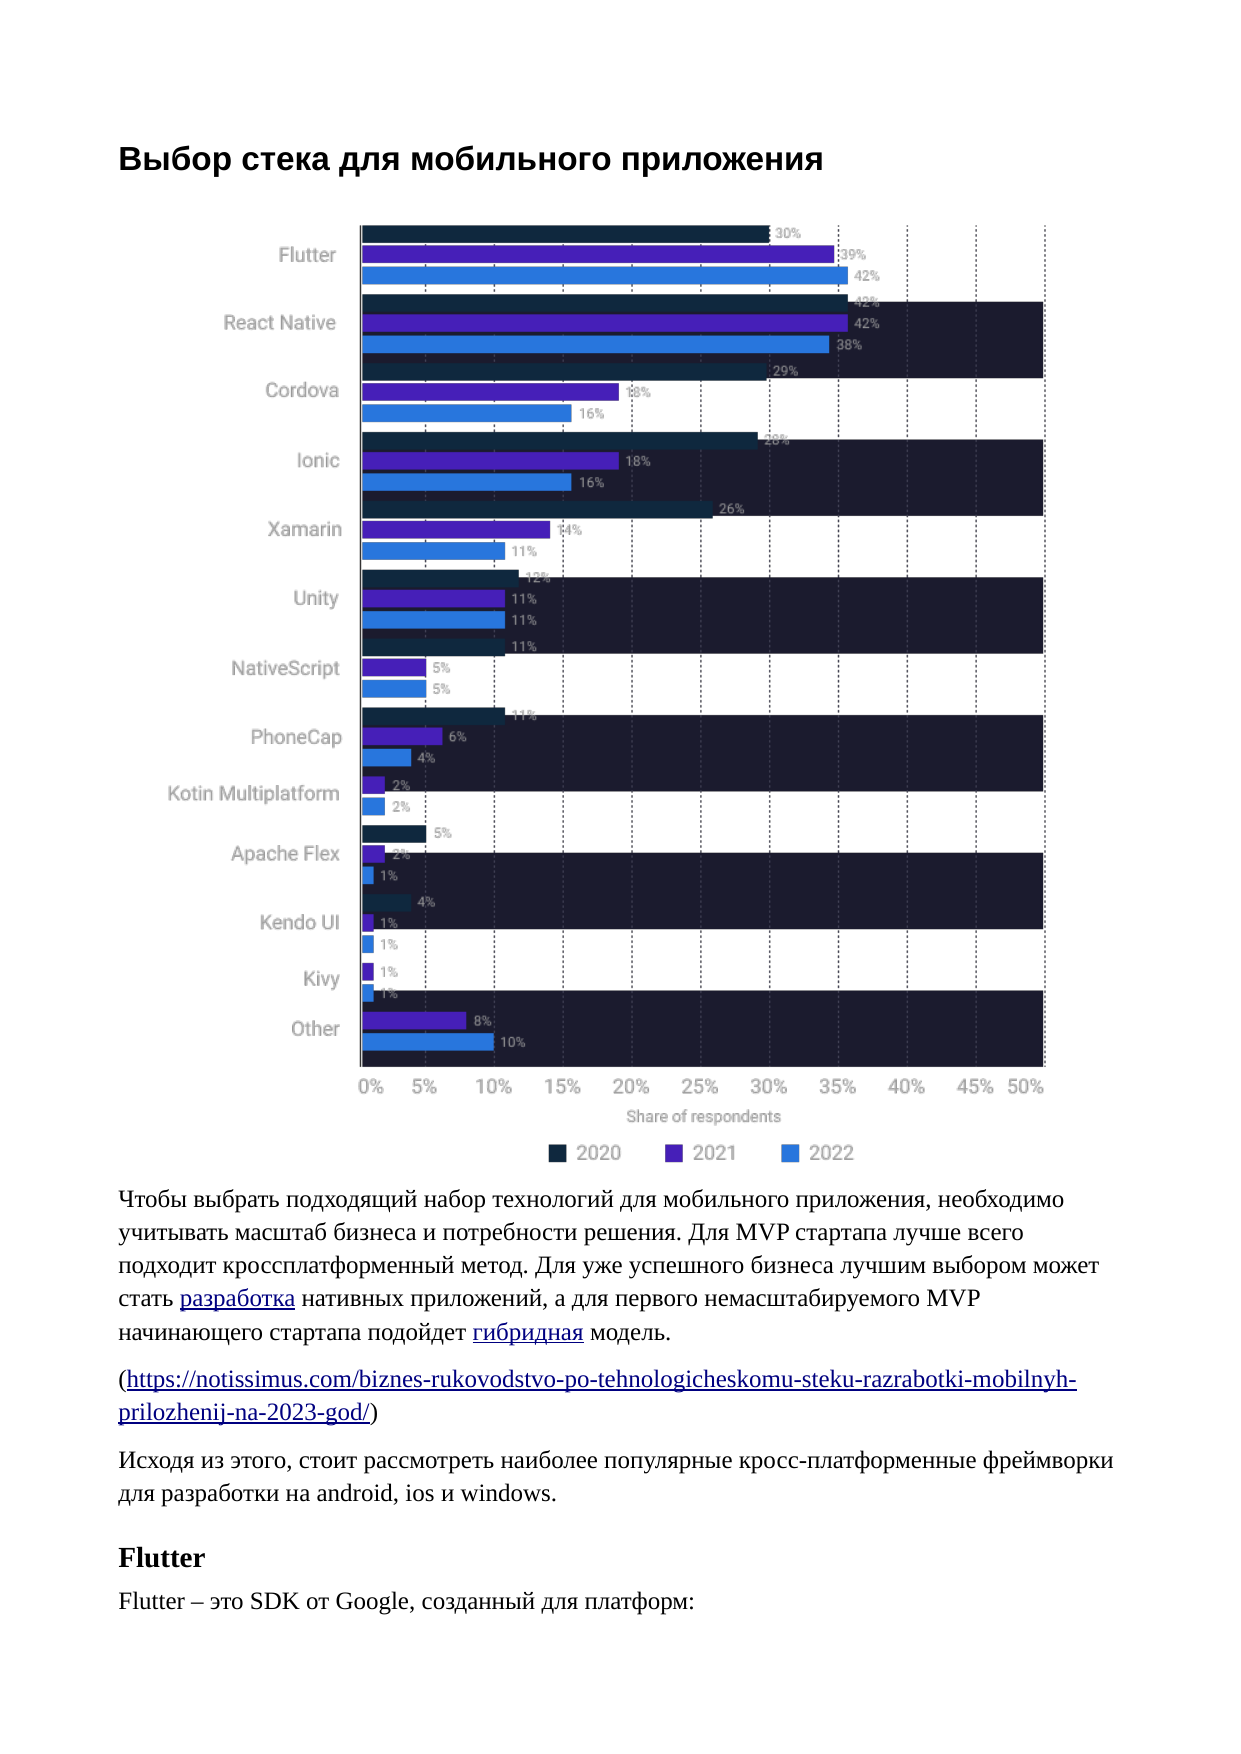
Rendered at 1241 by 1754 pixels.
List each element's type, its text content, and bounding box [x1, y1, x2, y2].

subtitle Flutter [118, 1540, 1122, 1573]
text Чтобы выбрать подходящий набор технологий для мобильного приложения, необходимо учитывать масштаб бизнеса и потребности решения. Для MVP стартапа лучше всего подходит кроссплатформенный метод. Для уже успешного бизнеса лучшим выбором может стать разработка нативных приложений, а для первого немасштабируемого MVP начинающего стартапа подойдет гибридная модель. [118, 190, 1122, 1345]
text Исходя из этого, стоит рассмотреть наиболее популярные кросс-платформенные фреймворки для разработки на android, ios и windows. [118, 1445, 1122, 1507]
text (https://notissimus.com/biznes-rukovodstvo-po-tehnologicheskomu-steku-razrabotki-mobilnyh-prilozhenij-na-2023-god/) [118, 1364, 1122, 1426]
text Flutter – это SDK от Google, созданный для платформ: [118, 1586, 1122, 1615]
subtitle Выбор стека для мобильного приложения [118, 139, 1122, 177]
picture [151, 213, 1047, 1181]
